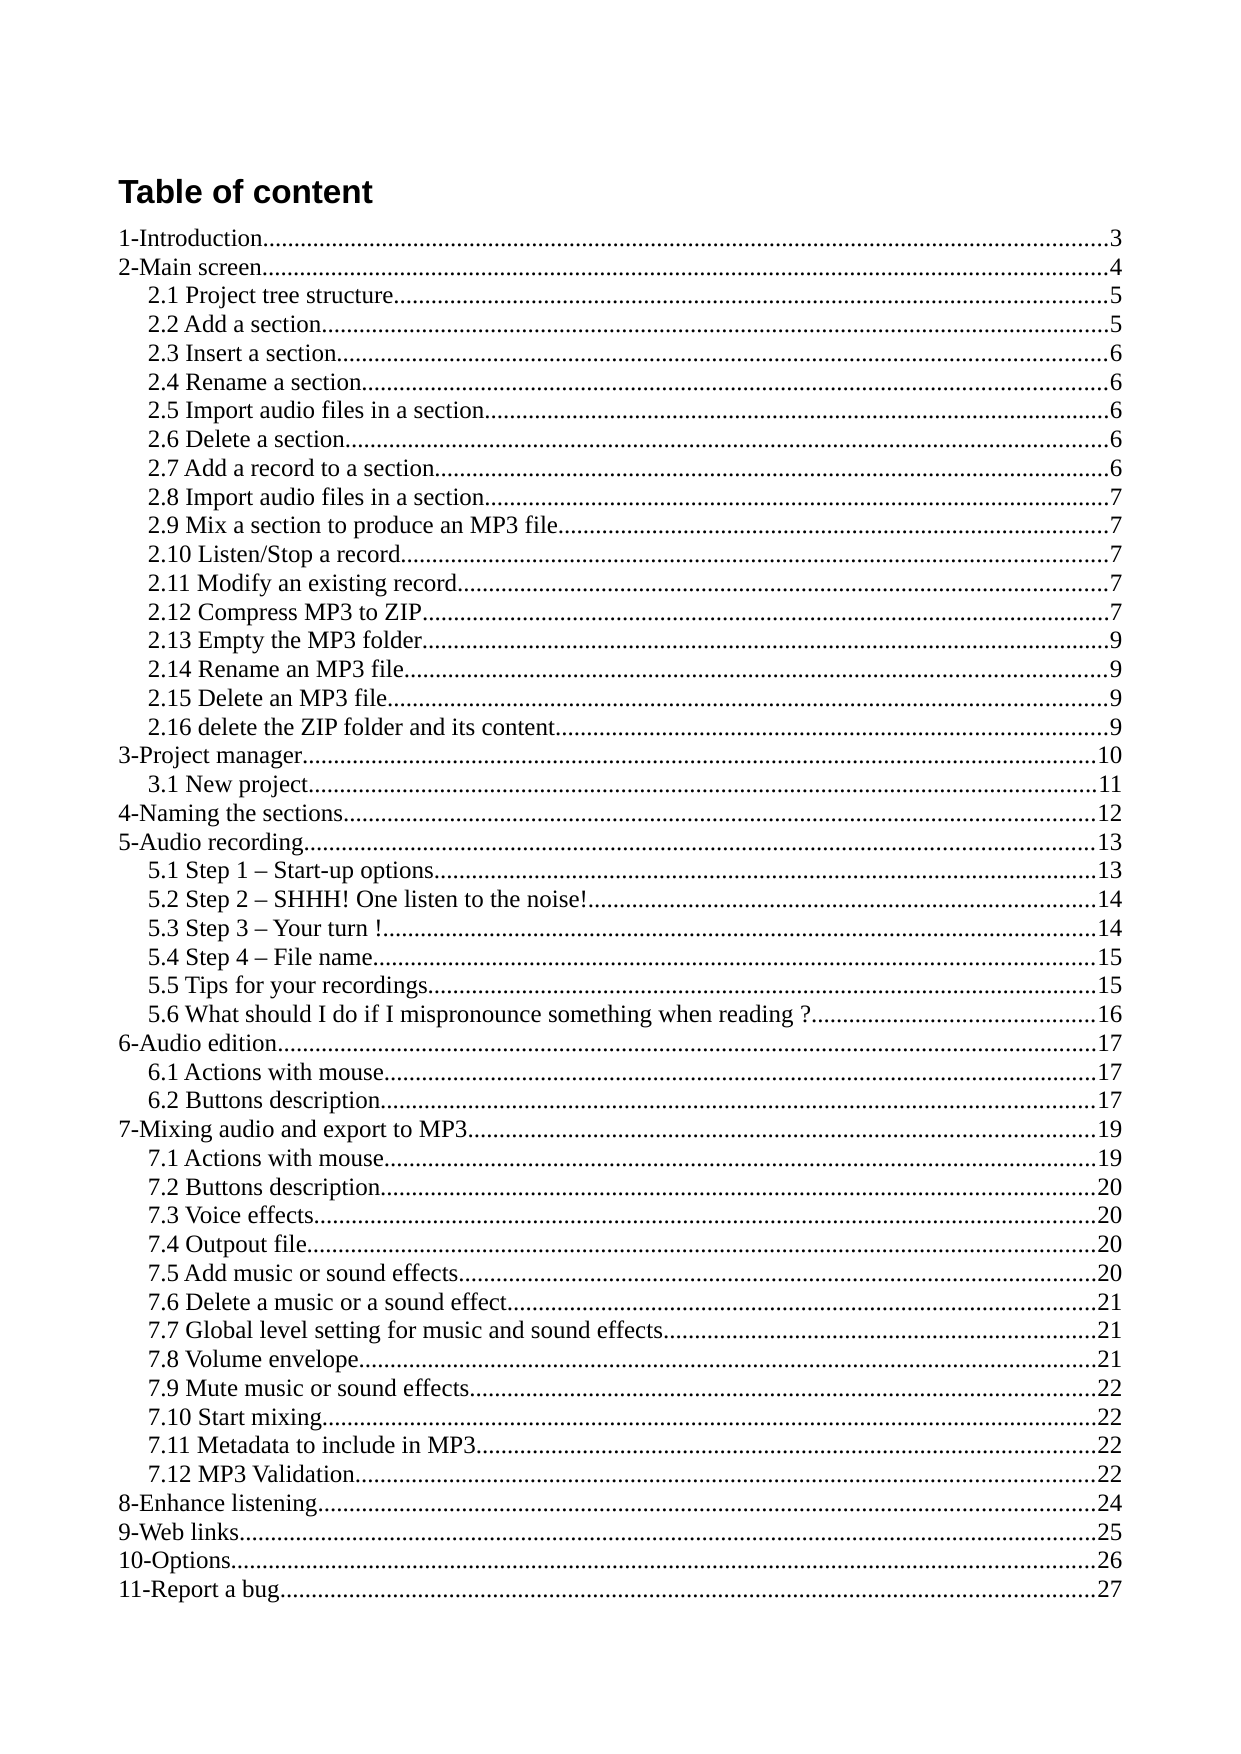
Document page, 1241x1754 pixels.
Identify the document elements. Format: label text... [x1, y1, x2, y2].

text 4-Naming the sections 12 [118, 798, 1122, 827]
text 2.6 Delete a section 6 [148, 424, 1122, 453]
text 7-Mixing audio and export to MP3 19 [118, 1114, 1122, 1143]
text 9-Web links 25 [118, 1517, 1122, 1545]
text 2.4 Rename a section 6 [148, 367, 1122, 395]
text 2.1 Project tree structure 5 [148, 280, 1122, 309]
text 2.7 Add a record to a section 6 [148, 453, 1122, 482]
text 5-Audio recording 13 [118, 827, 1122, 855]
text 6-Audio edition 17 [118, 1028, 1122, 1057]
text 2.3 Insert a section 6 [148, 338, 1122, 367]
text 2-Main screen 4 [118, 252, 1122, 280]
text 7.11 Metadata to include in MP3 22 [148, 1430, 1122, 1459]
text 2.8 Import audio files in a section 7 [148, 482, 1122, 510]
text 6.1 Actions with mouse 17 [148, 1057, 1122, 1085]
text 6.2 Buttons description 17 [148, 1085, 1122, 1114]
text 2.2 Add a section 5 [148, 309, 1122, 338]
text 10-Options 26 [118, 1545, 1122, 1574]
text 3-Project manager 10 [118, 740, 1122, 769]
text 7.1 Actions with mouse 19 [148, 1143, 1122, 1172]
text 2.5 Import audio files in a section 6 [148, 395, 1122, 424]
text 8-Enhance listening 24 [118, 1488, 1122, 1517]
text 7.9 Mute music or sound effects 22 [148, 1373, 1122, 1402]
text 2.9 Mix a section to produce an MP3 file 7 [148, 510, 1122, 539]
subtitle Table of content [118, 172, 1122, 210]
text 5.6 What should I do if I mispronounce something when reading ? 16 [148, 999, 1122, 1028]
text 3.1 New project 11 [148, 769, 1122, 798]
text 2.16 delete the ZIP folder and its content 9 [148, 712, 1122, 740]
text 7.8 Volume envelope 21 [148, 1344, 1122, 1373]
text 2.14 Rename an MP3 file 9 [148, 654, 1122, 683]
text 7.7 Global level setting for music and sound effects 21 [148, 1315, 1122, 1344]
text 5.1 Step 1 – Start-up options 13 [148, 855, 1122, 884]
text 2.10 Listen/Stop a record 7 [148, 539, 1122, 568]
text 2.15 Delete an MP3 file 9 [148, 683, 1122, 712]
text 7.10 Start mixing 22 [148, 1402, 1122, 1430]
text 11-Report a bug 27 [118, 1574, 1122, 1603]
text 7.5 Add music or sound effects 20 [148, 1258, 1122, 1287]
text 2.11 Modify an existing record 7 [148, 568, 1122, 597]
text 7.6 Delete a music or a sound effect 21 [148, 1287, 1122, 1315]
text 7.3 Voice effects 20 [148, 1200, 1122, 1229]
text 7.2 Buttons description 20 [148, 1172, 1122, 1200]
text 7.4 Outpout file 20 [148, 1229, 1122, 1258]
text 2.13 Empty the MP3 folder 9 [148, 625, 1122, 654]
text 5.4 Step 4 – File name 15 [148, 942, 1122, 970]
text 5.3 Step 3 – Your turn ! 14 [148, 913, 1122, 942]
text 1-Introduction 3 [118, 223, 1122, 252]
text 5.2 Step 2 – SHHH! One listen to the noise! 14 [148, 884, 1122, 913]
text 2.12 Compress MP3 to ZIP 7 [148, 597, 1122, 625]
text 7.12 MP3 Validation 22 [148, 1459, 1122, 1488]
text 5.5 Tips for your recordings 15 [148, 970, 1122, 999]
